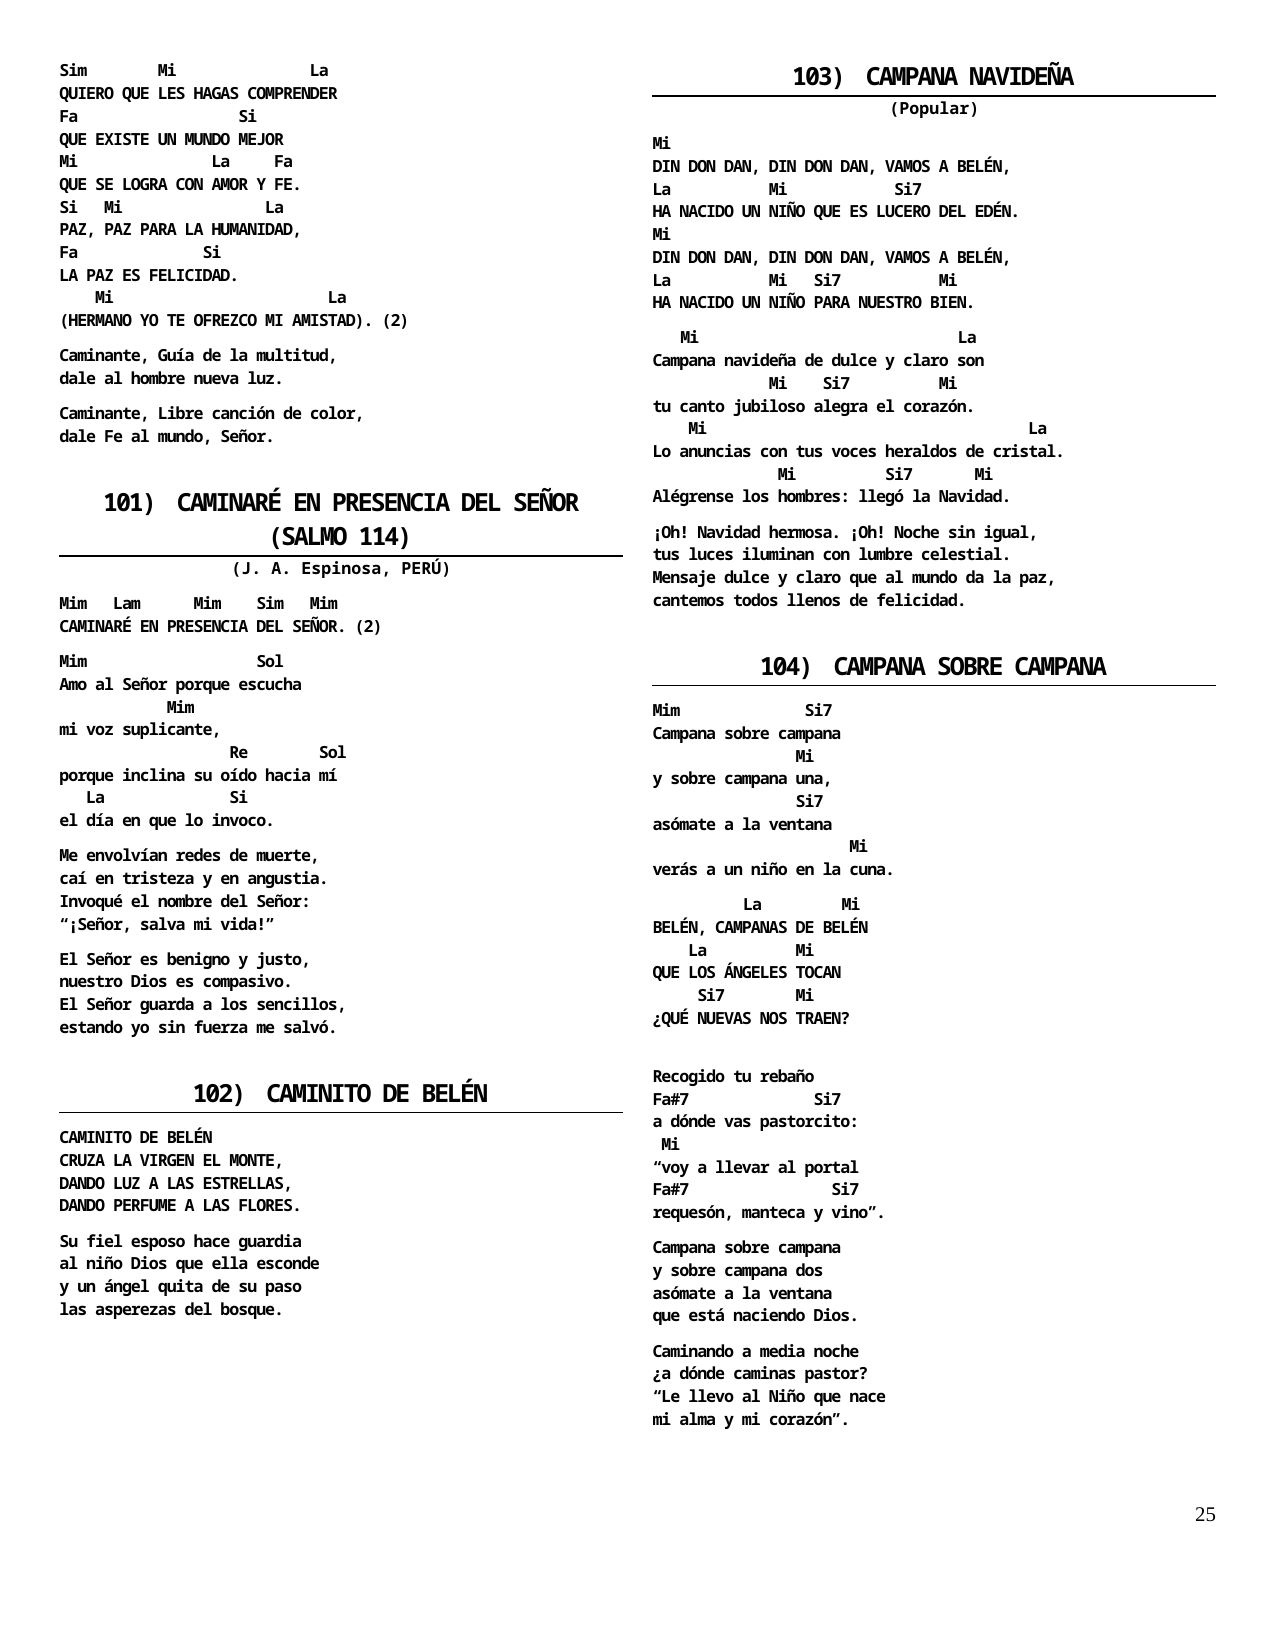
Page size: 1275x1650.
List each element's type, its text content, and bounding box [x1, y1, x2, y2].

text Mim Lam Mim Sim Mim CAMINARÉ EN PRESENCIA DEL SEÑOR. (2) [59, 592, 623, 637]
text Sim Mi La QUIERO QUE LES HAGAS COMPRENDER Fa Si QUE EXISTE UN MUNDO MEJOR Mi La Fa QUE SE LOGRA CON AMOR Y FE. Si Mi La PAZ, PAZ PARA LA HUMANIDAD, Fa Si LA PAZ ES FELICIDAD. Mi La (HERMANO YO TE OFREZCO MI AMISTAD). (2) [59, 59, 623, 332]
text ¡Oh! Navidad hermosa. ¡Oh! Noche sin igual, tus luces iluminan con lumbre celestial. Mensaje dulce y claro que al mundo da la paz, cantemos todos llenos de felicidad. [652, 520, 1216, 611]
subtitle Campana Sobre Campana [652, 649, 1216, 685]
subtitle Caminaré En Presencia Del Señor (Salmo 114) [59, 485, 623, 555]
text Caminando a media noche ¿a dónde caminas pastor? “Le llevo al Niño que nace mi alma y mi corazón”. [652, 1339, 1216, 1430]
subtitle Caminito De Belén [59, 1076, 623, 1112]
text Caminante, Guía de la multitud, dale al hombre nueva luz. [59, 344, 623, 389]
text Mi La Campana navideña de dulce y claro son Mi Si7 Mi tu canto jubiloso alegra el corazón. Mi La Lo anuncias con tus voces heraldos de cristal. Mi Si7 Mi Alégrense los hombres: llegó la Navidad. [652, 326, 1216, 508]
text Mim Sol Amo al Señor porque escucha Mim mi voz suplicante, Re Sol porque inclina su oído hacia mí La Si el día en que lo invoco. [59, 650, 623, 831]
text Mi DIN DON DAN, DIN DON DAN, VAMOS A BELÉN, La Mi Si7 HA NACIDO UN NIÑO QUE ES LUCERO DEL EDÉN. Mi DIN DON DAN, DIN DON DAN, VAMOS A BELÉN, La Mi Si7 Mi HA NACIDO UN NIÑO PARA NUESTRO BIEN. [652, 132, 1216, 314]
text Mim Si7 Campana sobre campana Mi y sobre campana una, Si7 asómate a la ventana Mi verás a un niño en la cuna. [652, 699, 1216, 881]
text La Mi BELÉN, CAMPANAS DE BELÉN La Mi QUE LOS ÁNGELES TOCAN Si7 Mi ¿QUÉ NUEVAS NOS TRAEN? [652, 893, 1216, 1029]
subtitle Campana Navideña [652, 59, 1216, 95]
text Recogido tu rebaño Fa#7 Si7 a dónde vas pastorcito: Mi “voy a llevar al portal Fa#7 Si7 requesón, manteca y vino”. [652, 1042, 1216, 1223]
text Caminante, Libre canción de color, dale Fe al mundo, Señor. [59, 402, 623, 447]
text Su fiel esposo hace guardia al niño Dios que ella esconde y un ángel quita de su paso las asperezas del bosque. [59, 1229, 623, 1320]
text Caminito de Belén cruza la Virgen el monte, dando luz a las estrellas, dando perfume a las flores. [59, 1126, 623, 1217]
text El Señor es benigno y justo, nuestro Dios es compasivo. El Señor guarda a los sencillos, estando yo sin fuerza me salvó. [59, 947, 623, 1038]
text Me envolvían redes de muerte, caí en tristeza y en angustia. Invoqué el nombre del Señor: “¡Señor, salva mi vida!” [59, 844, 623, 935]
text (Popular) [652, 97, 1216, 119]
text (J. A. Espinosa, PERÚ) [59, 557, 623, 579]
text Campana sobre campana y sobre campana dos asómate a la ventana que está naciendo Dios. [652, 1236, 1216, 1327]
